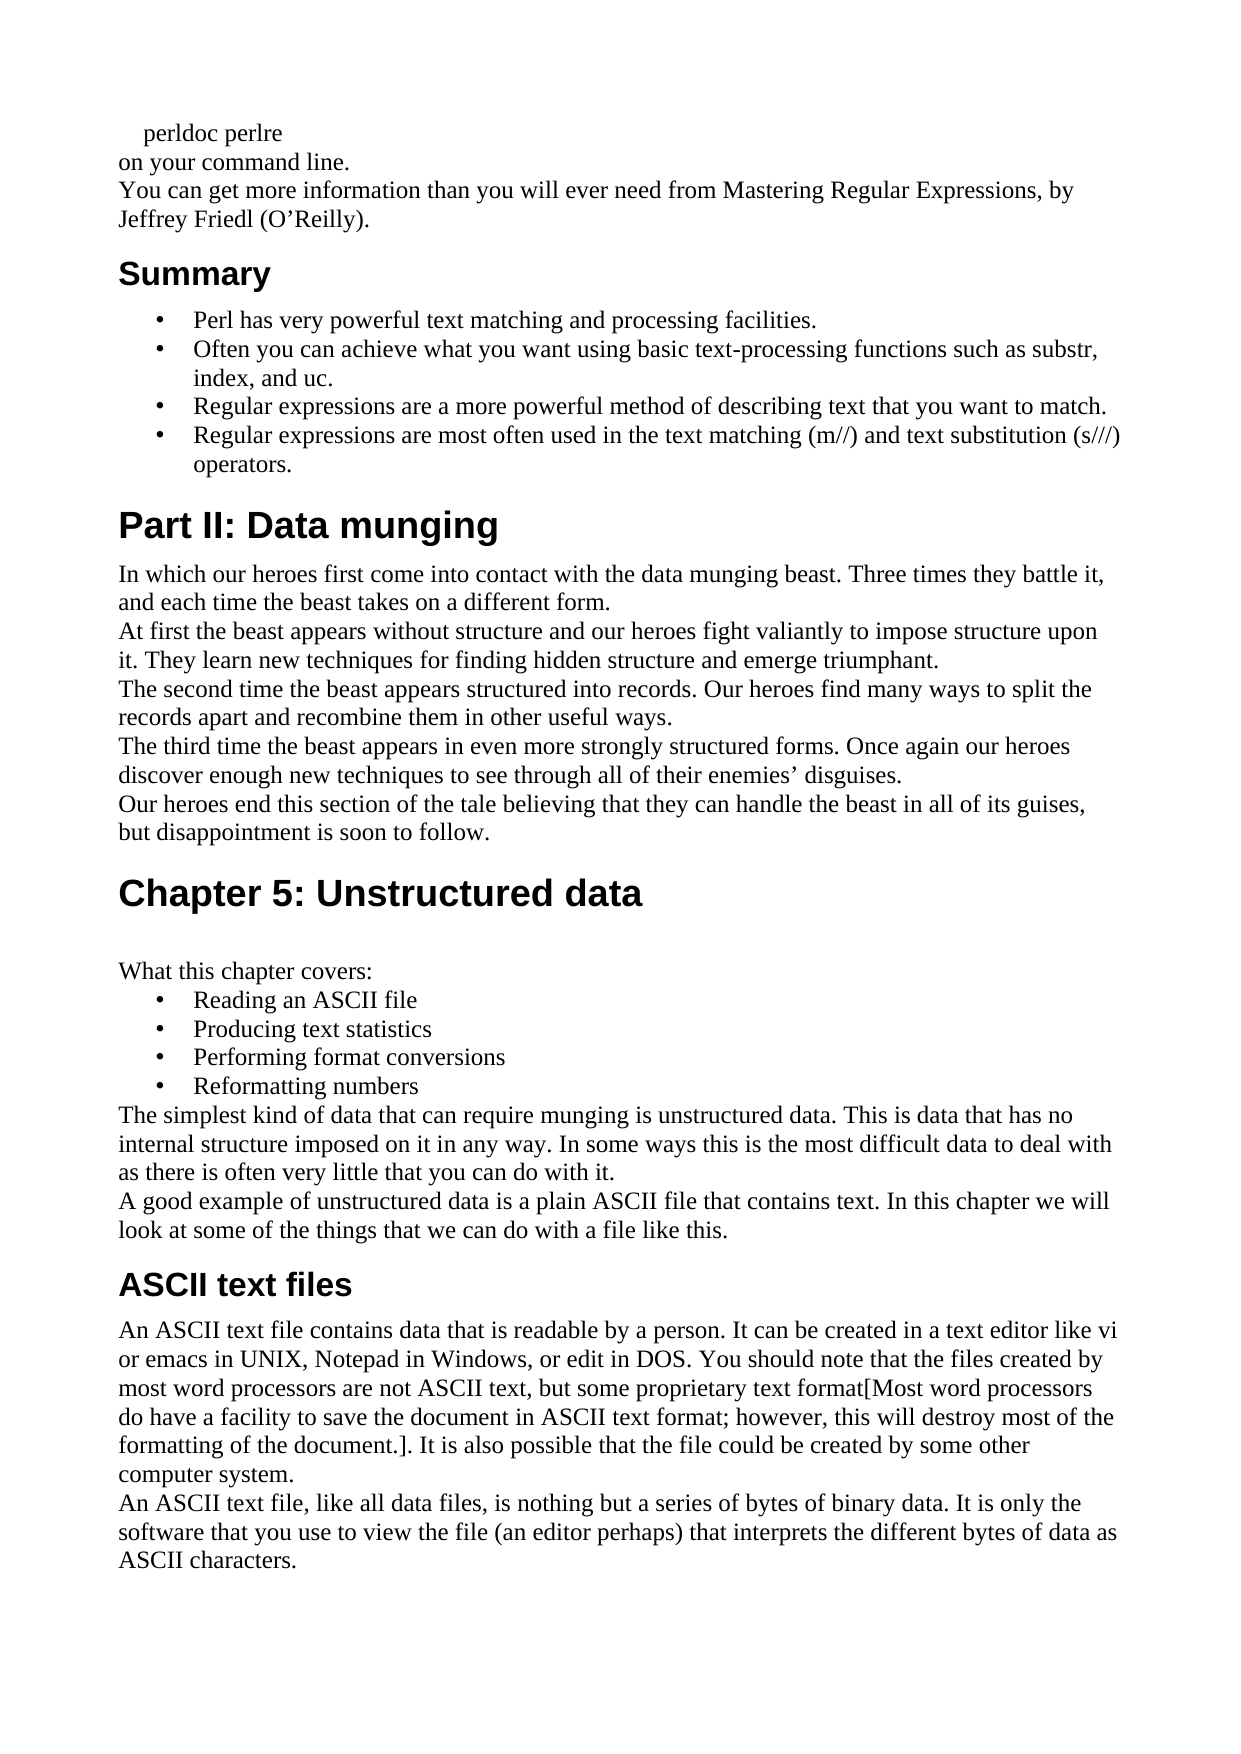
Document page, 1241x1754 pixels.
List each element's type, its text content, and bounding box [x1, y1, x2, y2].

text The second time the beast appears structured into records. Our heroes find many ways to split the records apart and recombine them in other useful ways. [118, 674, 1122, 731]
subtitle Summary [118, 254, 1122, 293]
text perldoc perlre [118, 118, 1122, 147]
text An ASCII text file contains data that is readable by a person. It can be created in a text editor like vi or emacs in UNIX, Notepad in Windows, or edit in DOS. You should note that the files created by most word processors are not ASCII text, but some proprietary text format[Most word processors do have a facility to save the document in ASCII text format; however, this will destroy most of the formatting of the document.]. It is also possible that the file could be created by some other computer system. [118, 1316, 1122, 1488]
text In which our heroes first come into contact with the data munging beast. Three times they battle it, and each time the beast takes on a different form. [118, 559, 1122, 616]
text You can get more information than you will ever need from Mastering Regular Expressions, by Jeffrey Friedl (O’Reilly). [118, 176, 1122, 233]
list Regular expressions are most often used in the text matching (m//) and text substitution (s///) operators. [156, 420, 1122, 478]
subtitle ASCII text files [118, 1264, 1122, 1303]
text What this chapter covers: [118, 956, 1122, 985]
text on your command line. [118, 147, 1122, 176]
text An ASCII text file, like all data files, is nothing but a series of bytes of binary data. It is only the software that you use to view the file (an editor perhaps) that interprets the different bytes of data as ASCII characters. [118, 1488, 1122, 1574]
list Often you can achieve what you want using basic text-processing functions such as substr, index, and uc. [156, 334, 1122, 391]
text At first the beast appears without structure and our heroes fight valiantly to impose structure upon it. They learn new techniques for finding hidden structure and emerge triumphant. [118, 616, 1122, 674]
subtitle Chapter 5: Unstructured data [118, 871, 1122, 915]
subtitle Part II: Data munging [118, 503, 1122, 546]
list Reading an ASCII file [156, 985, 1122, 1014]
text The simplest kind of data that can require munging is unstructured data. This is data that has no internal structure imposed on it in any way. In some ways this is the most difficult data to deal with as there is often very little that you can do with it. [118, 1100, 1122, 1186]
list Reformatting numbers [156, 1071, 1122, 1100]
list Perl has very powerful text matching and processing facilities. [156, 305, 1122, 334]
list Performing format conversions [156, 1042, 1122, 1071]
list Regular expressions are a more powerful method of describing text that you want to match. [156, 391, 1122, 420]
list Producing text statistics [156, 1014, 1122, 1042]
text A good example of unstructured data is a plain ASCII file that contains text. In this chapter we will look at some of the things that we can do with a file like this. [118, 1186, 1122, 1244]
text The third time the beast appears in even more strongly structured forms. Once again our heroes discover enough new techniques to see through all of their enemies’ disguises. [118, 731, 1122, 789]
text Our heroes end this section of the tale believing that they can handle the beast in all of its guises, but disappointment is soon to follow. [118, 789, 1122, 846]
